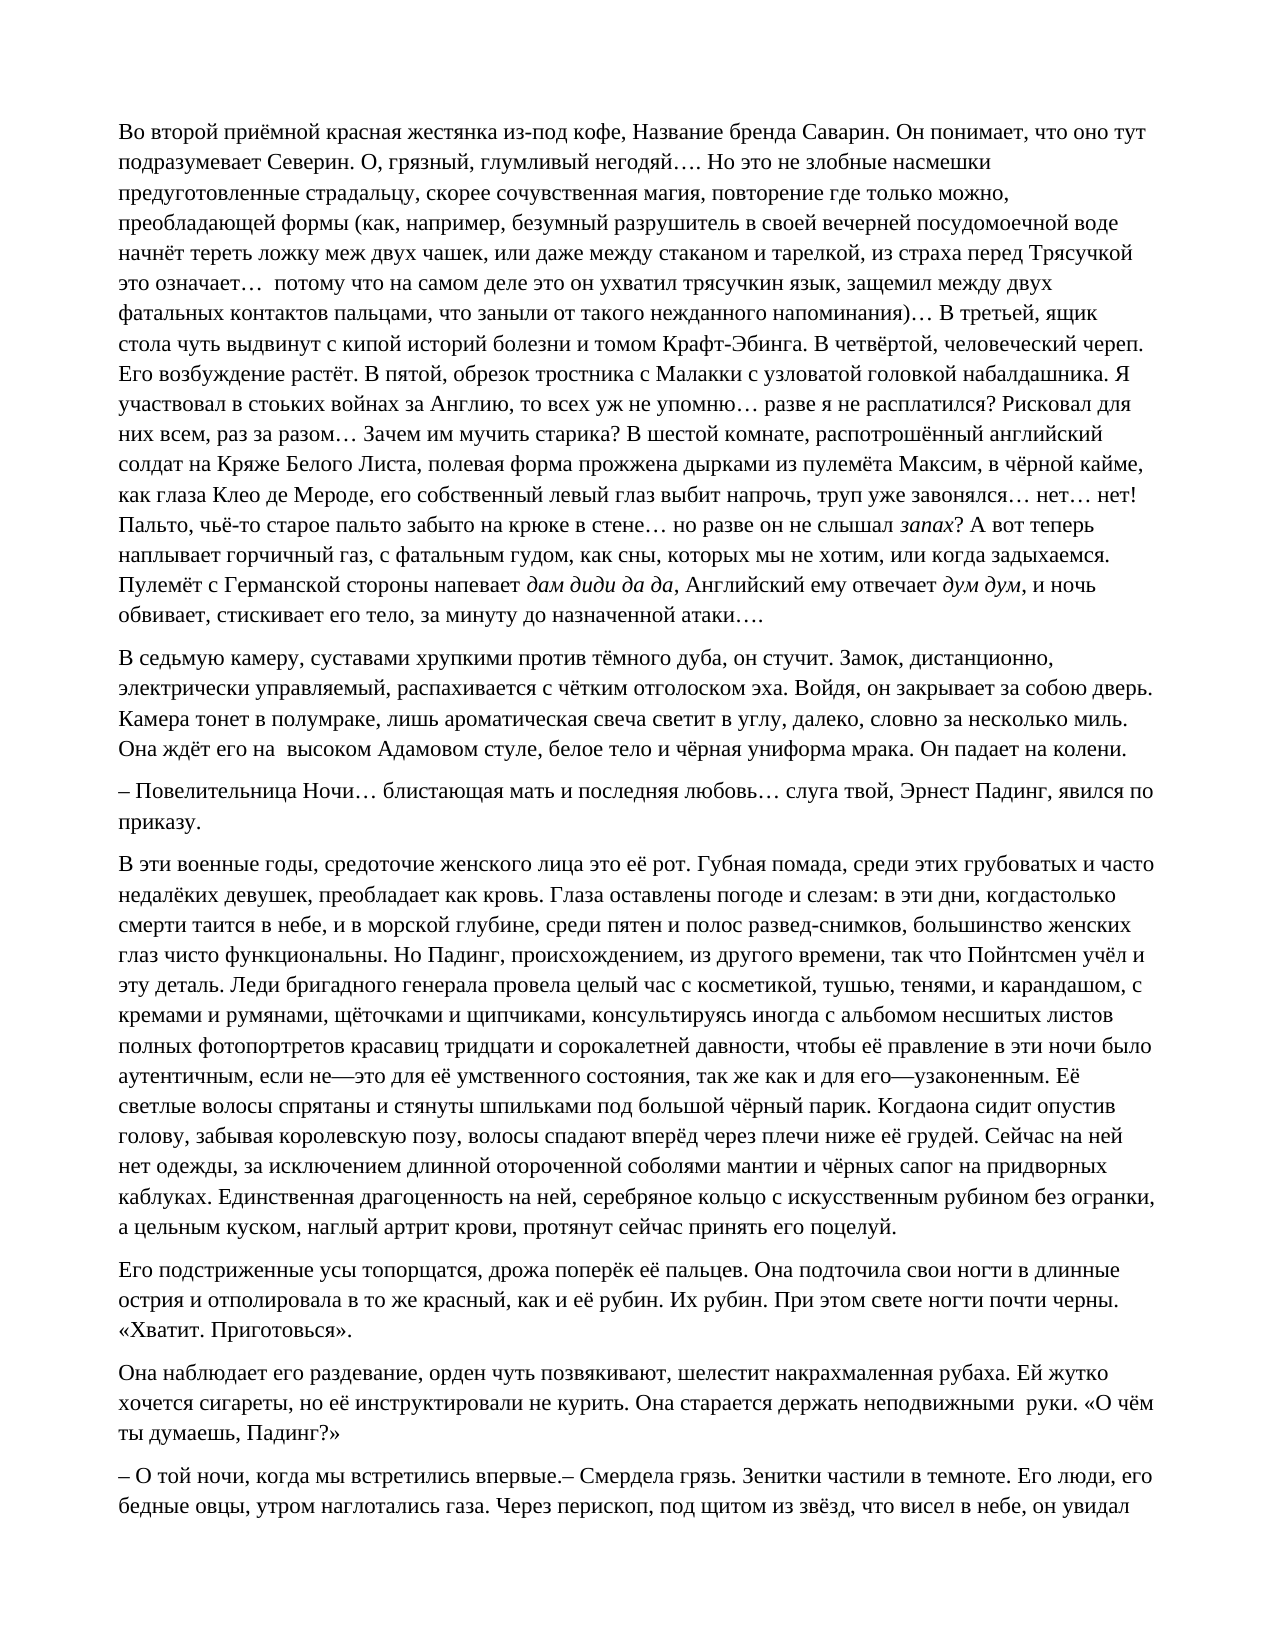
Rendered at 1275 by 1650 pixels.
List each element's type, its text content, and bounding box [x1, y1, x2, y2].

text Во второй приёмной красная жестянка из-под кофе, Название бренда Саварин. Он понимает, что оно тут подразумевает Северин. О, грязный, глумливый негодяй…. Но это не злобные насмешки предуготовленные страдальцу, скорее сочувственная магия, повторение где только можно, преобладающей формы (как, например, безумный разрушитель в своей вечерней посудомоечной воде начнёт тереть ложку меж двух чашек, или даже между стаканом и тарелкой, из страха перед Трясучкой это означает… потому что на самом деле это он ухватил трясучкин язык, защемил между двух фатальных контактов пальцами, что заныли от такого нежданного напоминания)… В третьей, ящик стола чуть выдвинут с кипой историй болезни и томом Крафт-Эбинга. В четвёртой, человеческий череп. Его возбуждение растёт. В пятой, обрезок тростника с Малакки с узловатой головкой набалдашника. Я участвовал в стоьких войнах за Англию, то всех уж не упомню… разве я не расплатился? Рисковал для них всем, раз за разом… Зачем им мучить старика? В шестой комнате, распотрошённый английский солдат на Кряже Белого Листа, полевая форма прожжена дырками из пулемёта Максим, в чёрной кайме, как глаза Клео де Мероде, его собственный левый глаз выбит напрочь, труп уже завонялся… нет… нет! Пальто, чьё-то старое пальто забыто на крюке в стене… но разве он не слышал запах? А вот теперь наплывает горчичный газ, с фатальным гудом, как сны, которых мы не хотим, или когда задыхаемся. Пулемёт с Германской стороны напевает дам диди да да, Английский ему отвечает дум дум, и ночь обвивает, стискивает его тело, за минуту до назначенной атаки…. [118, 118, 1157, 628]
text В седьмую камеру, суставами хрупкими против тёмного дуба, он стучит. Замок, дистанционно, электрически управляемый, распахивается с чётким отголоском эха. Войдя, он закрывает за собою дверь. Камера тонет в полумраке, лишь ароматическая свеча светит в углу, далеко, словно за несколько миль. Она ждёт его на высоком Адамовом стуле, белое тело и чёрная униформа мрака. Он падает на колени. [118, 644, 1157, 761]
text – Повелительница Ночи… блистающая мать и последняя любовь… слуга твой, Эрнест Падинг, явился по приказу. [118, 777, 1157, 834]
text Она наблюдает его раздевание, орден чуть позвякивают, шелестит накрахмаленная рубаха. Ей жутко хочется сигареты, но её инструктировали не курить. Она старается держать неподвижными руки. «О чём ты думаешь, Падинг?» [118, 1359, 1157, 1446]
text – О той ночи, когда мы встретились впервые.– Смердела грязь. Зенитки частили в темноте. Его люди, его бедные овцы, утром наглотались газа. Через перископ, под щитом из звёзд, что висел в небе, он увидал [118, 1462, 1157, 1518]
text В эти военные годы, средоточие женского лица это её рот. Губная помада, среди этих грубоватых и часто недалёких девушек, преобладает как кровь. Глаза оставлены погоде и слезам: в эти дни, когдастолько смерти таится в небе, и в морской глубине, среди пятен и полос развед-снимков, большинство женских глаз чисто функциональны. Но Падинг, происхождением, из другого времени, так что Пойнтсмен учёл и эту деталь. Леди бригадного генерала провела целый час с косметикой, тушью, тенями, и карандашом, с кремами и румянами, щёточками и щипчиками, консультируясь иногда с альбомом несшитых листов полных фотопортретов красавиц тридцати и сорокалетней давности, чтобы её правление в эти ночи было аутентичным, если не—это для её умственного состояния, так же как и для его—узаконенным. Её светлые волосы спрятаны и стянуты шпильками под большой чёрный парик. Когдаона сидит опустив голову, забывая королевскую позу, волосы спадают вперёд через плечи ниже её грудей. Сейчас на ней нет одежды, за исключением длинной отороченной соболями мантии и чёрных сапог на придворных каблуках. Единственная драгоценность на ней, серебряное кольцо с искусственным рубином без огранки, а цельным куском, наглый артрит крови, протянут сейчас принять его поцелуй. [118, 850, 1157, 1239]
text Его подстриженные усы топорщатся, дрожа поперёк её пальцев. Она подточила свои ногти в длинные острия и отполировала в то же красный, как и её рубин. Их рубин. При этом свете ногти почти черны. «Хватит. Приготовься». [118, 1256, 1157, 1342]
